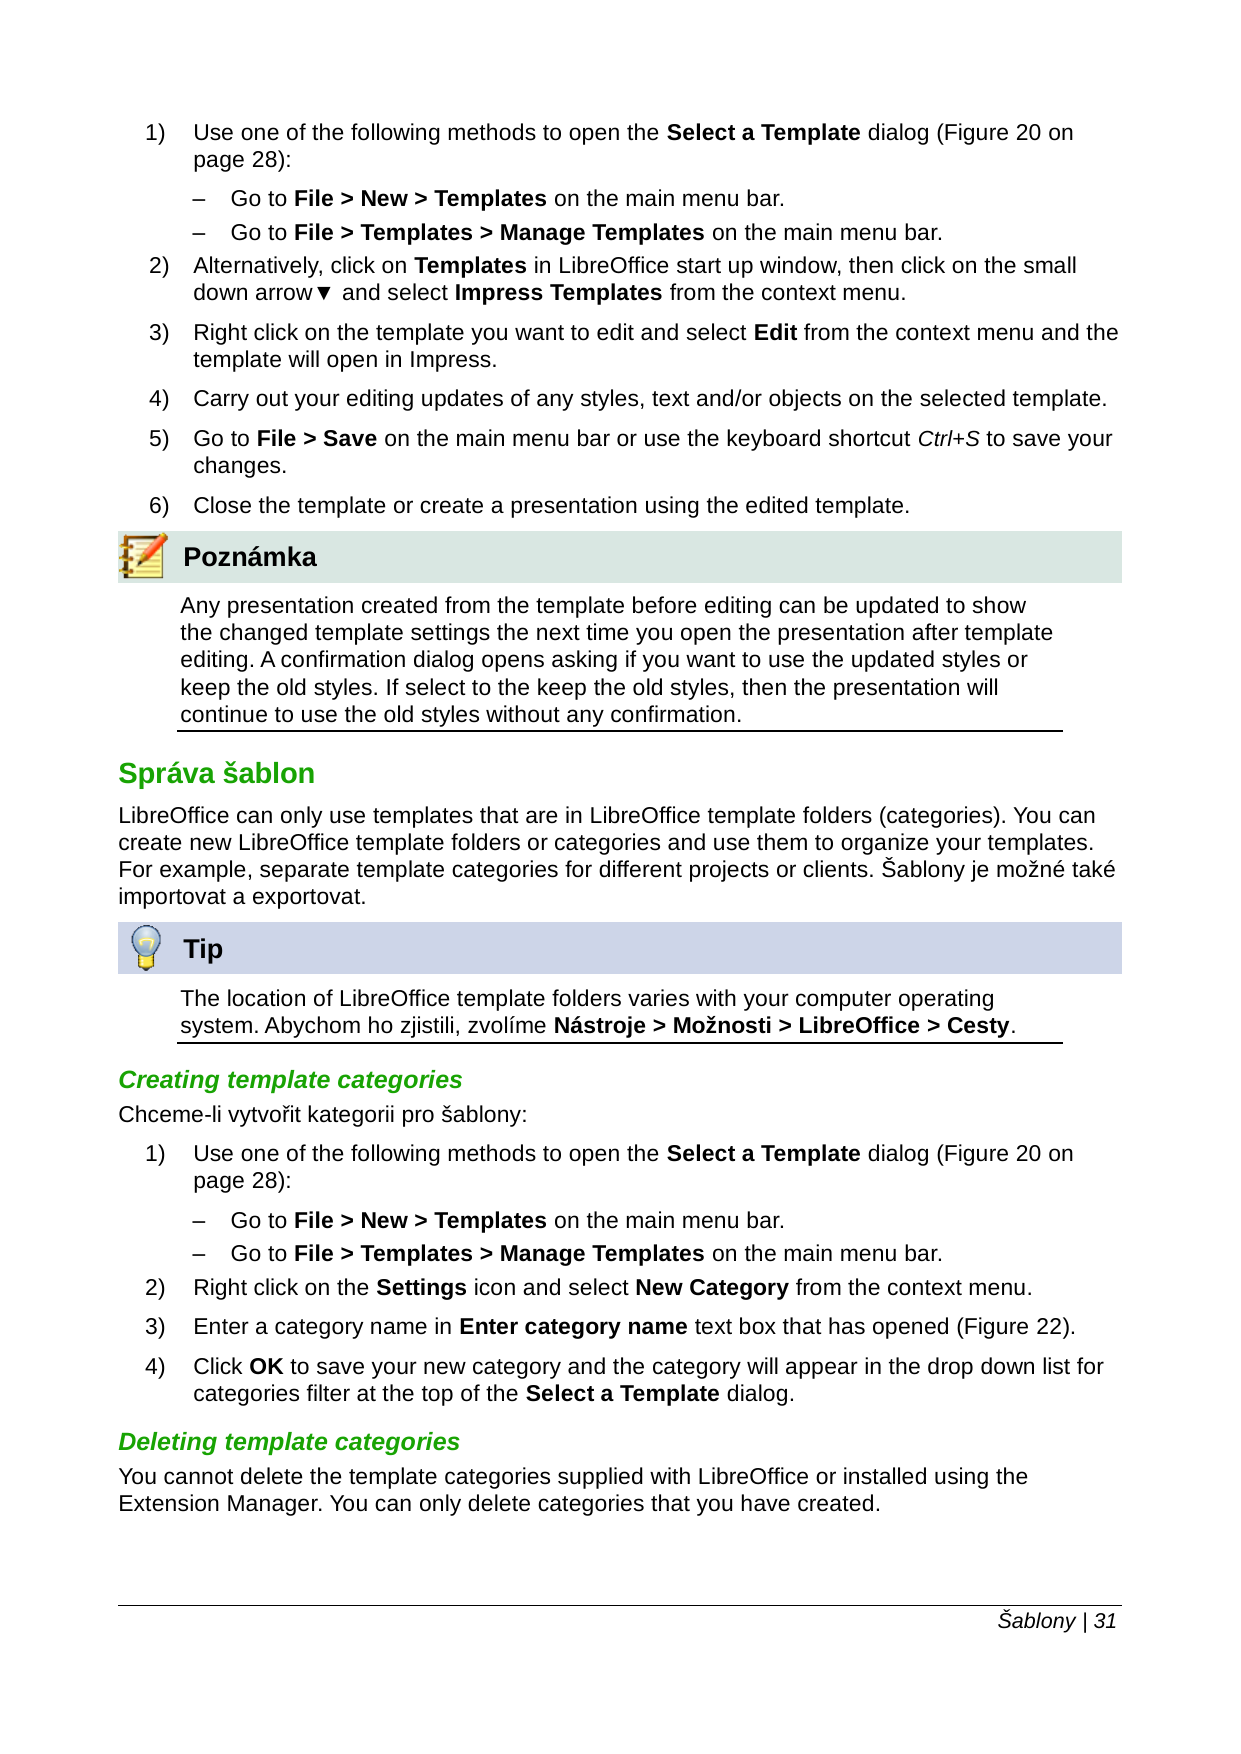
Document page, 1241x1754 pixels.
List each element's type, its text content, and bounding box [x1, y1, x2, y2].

text You cannot delete the template categories supplied with LibreOffice or installed using the Extension Manager. You can only delete categories that you have created. [118, 1462, 1122, 1516]
list Right click on the template you want to edit and select Edit from the context menu and the template will open in Impress. [169, 318, 1122, 372]
subtitle Tip [118, 922, 1122, 974]
subtitle Deleting template categories [118, 1427, 1122, 1456]
subtitle Creating template categories [118, 1065, 1122, 1094]
list Enter a category name in Enter category name text box that has opened (Figure 22). [165, 1312, 1122, 1339]
list Right click on the Settings icon and select New Category from the context menu. [165, 1273, 1122, 1300]
list Go to File > New > Templates on the main menu bar. [192, 185, 1122, 212]
list Use one of the following methods to open the Select a Template dialog (Figure 20 on page 26): [165, 118, 1122, 172]
list Go to File > Templates > Manage Templates on the main menu bar. [192, 1239, 1122, 1267]
list Use one of the following methods to open the Select a Template dialog (Figure 20 on page 26): [165, 1139, 1122, 1194]
list Click OK to save your new category and the category will appear in the drop down list for categories filter at the top of the Select a Template dialog. [165, 1352, 1122, 1406]
list Go to File > New > Templates on the main menu bar. [192, 1206, 1122, 1233]
list Alternatively, click on Templates in LibreOffice start up window, then click on the small down arrow▼ and select Impress Templates from the context menu. [169, 251, 1122, 306]
picture [119, 923, 170, 974]
text LibreOffice can only use templates that are in LibreOffice template folders (categories). You can create new LibreOffice template folders or categories and use them to organize your templates. For example, separate template categories for different projects or clients. Šablony je možné také importovat a exportovat. [118, 801, 1122, 909]
text The location of LibreOffice template folders varies with your computer operating system. Abychom ho zjistili, zvolíme Nástroje > Možnosti > LibreOffice > Cesty. [177, 982, 1063, 1042]
list Go to File > Save on the main menu bar or use the keyboard shortcut Ctrl+S to save your changes. [169, 424, 1122, 478]
list Carry out your editing updates of any styles, text and/or objects on the selected template. [169, 385, 1122, 412]
text Any presentation created from the template before editing can be updated to show the changed template settings the next time you open the presentation after template editing. A confirmation dialog opens asking if you want to use the updated styles or keep the old styles. If select to the keep the old styles, then the presentation will continue to use the old styles without any confirmation. [177, 589, 1063, 730]
list Close the template or create a presentation using the edited template. [169, 491, 1122, 518]
picture [119, 531, 170, 582]
subtitle Poznámka [118, 531, 1122, 583]
subtitle Správa šablon [118, 756, 1122, 789]
list Go to File > Templates > Manage Templates on the main menu bar. [192, 218, 1122, 245]
text Chceme-li vytvořit kategorii pro šablony: [118, 1100, 1122, 1127]
